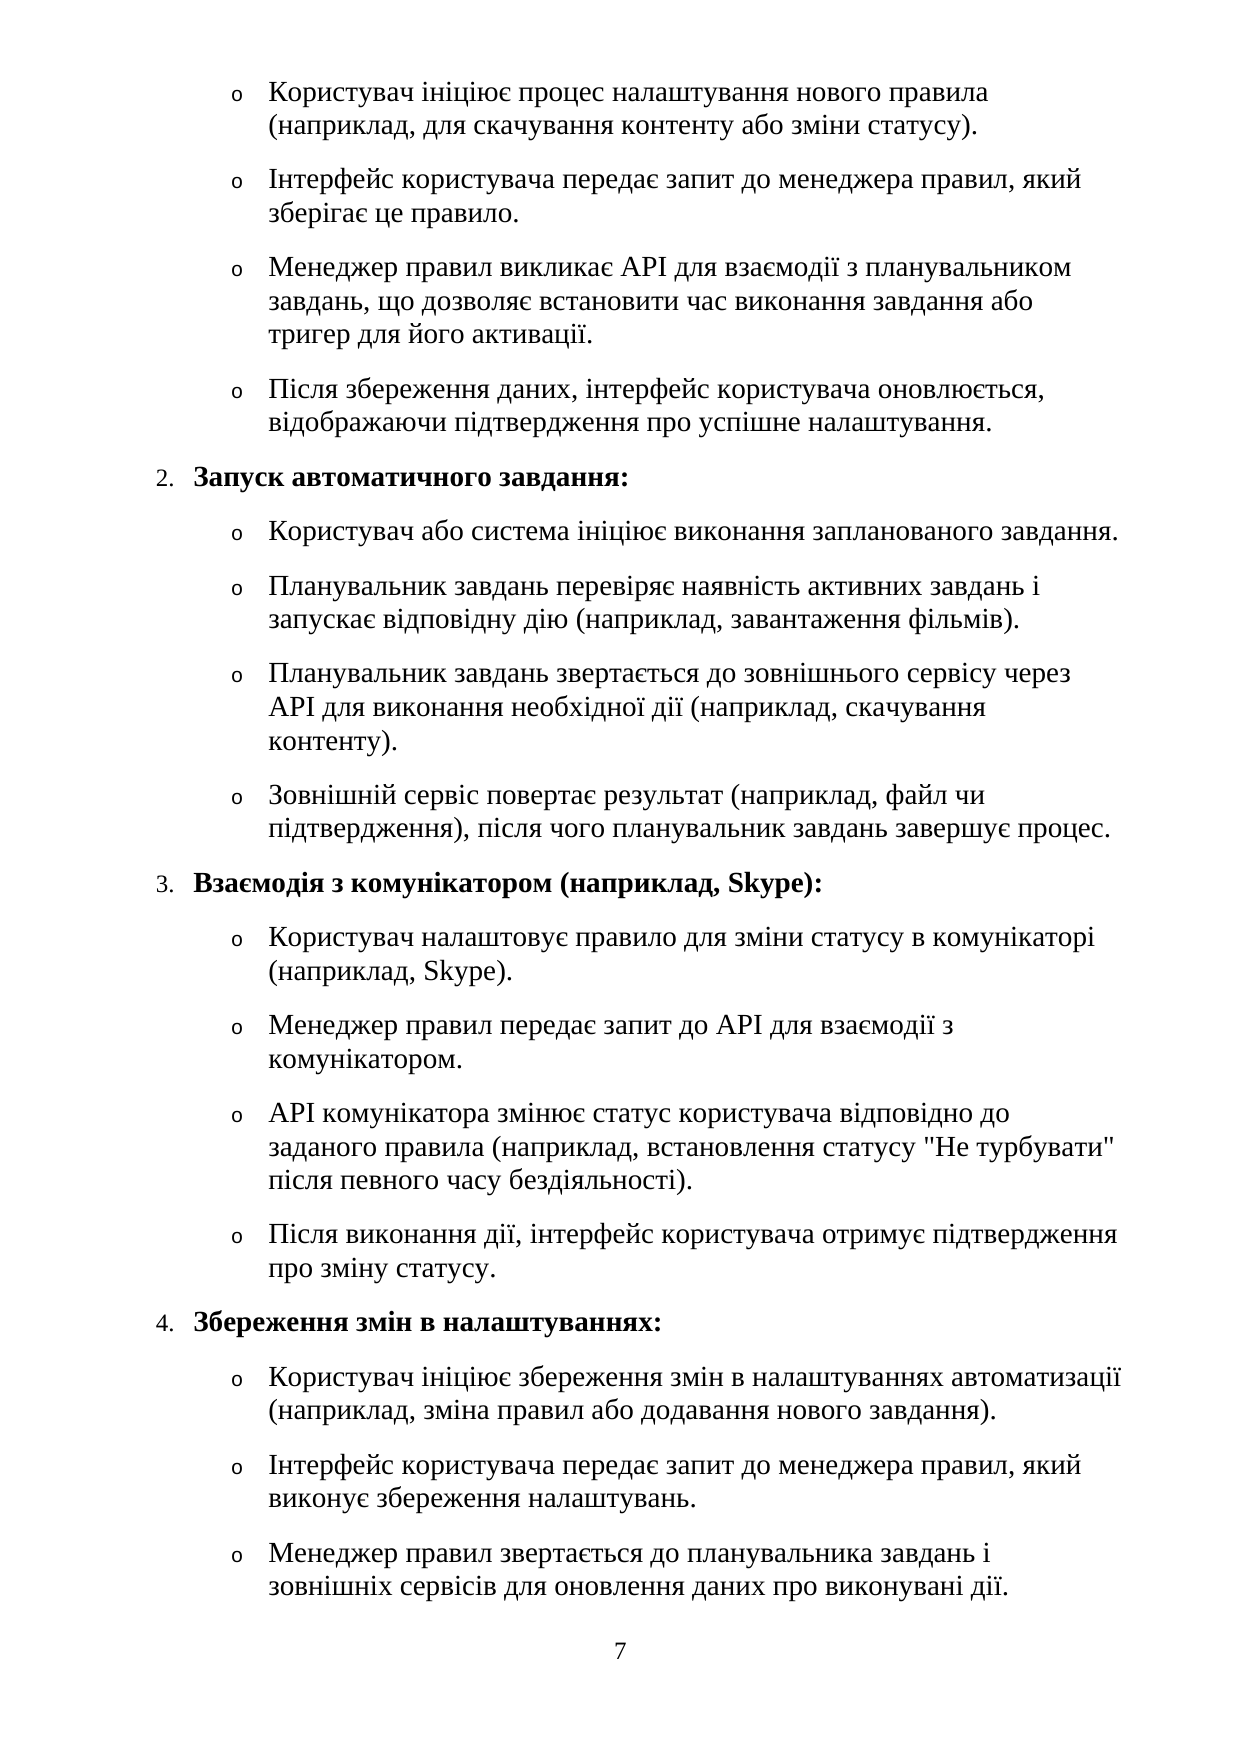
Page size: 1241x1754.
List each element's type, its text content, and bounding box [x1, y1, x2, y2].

list Планувальник завдань перевіряє наявність активних завдань і запускає відповідну дію (наприклад, завантаження фільмів). [231, 568, 1122, 635]
list API комунікатора змінює статус користувача відповідно до заданого правила (наприклад, встановлення статусу "Не турбувати" після певного часу бездіяльності). [231, 1095, 1122, 1196]
list Менеджер правил викликає API для взаємодії з планувальником завдань, що дозволяє встановити час виконання завдання або тригер для його активації. [231, 249, 1122, 350]
list Після збереження даних, інтерфейс користувача оновлюється, відображаючи підтвердження про успішне налаштування. [231, 371, 1122, 438]
list Зовнішній сервіс повертає результат (наприклад, файл чи підтвердження), після чого планувальник завдань завершує процес. [231, 777, 1122, 844]
list Після виконання дії, інтерфейс користувача отримує підтвердження про зміну статусу. [231, 1217, 1122, 1284]
list Інтерфейс користувача передає запит до менеджера правил, який зберігає це правило. [231, 162, 1122, 229]
list Користувач ініціює процес налаштування нового правила (наприклад, для скачування контенту або зміни статусу). [231, 74, 1122, 141]
list Взаємодія з комунікатором (наприклад, Skype): [156, 865, 1122, 898]
list Менеджер правил передає запит до API для взаємодії з комунікатором. [231, 1007, 1122, 1074]
list Планувальник завдань звертається до зовнішнього сервісу через API для виконання необхідної дії (наприклад, скачування контенту). [231, 656, 1122, 756]
list Збереження змін в налаштуваннях: [156, 1304, 1122, 1338]
list Менеджер правил звертається до планувальника завдань і зовнішніх сервісів для оновлення даних про виконувані дії. [231, 1535, 1122, 1602]
list Інтерфейс користувача передає запит до менеджера правил, який виконує збереження налаштувань. [231, 1447, 1122, 1514]
list Користувач або система ініціює виконання запланованого завдання. [231, 513, 1122, 547]
list Запуск автоматичного завдання: [156, 459, 1122, 492]
list Користувач ініціює збереження змін в налаштуваннях автоматизації (наприклад, зміна правил або додавання нового завдання). [231, 1359, 1122, 1426]
list Користувач налаштовує правило для зміни статусу в комунікаторі (наприклад, Skype). [231, 919, 1122, 986]
